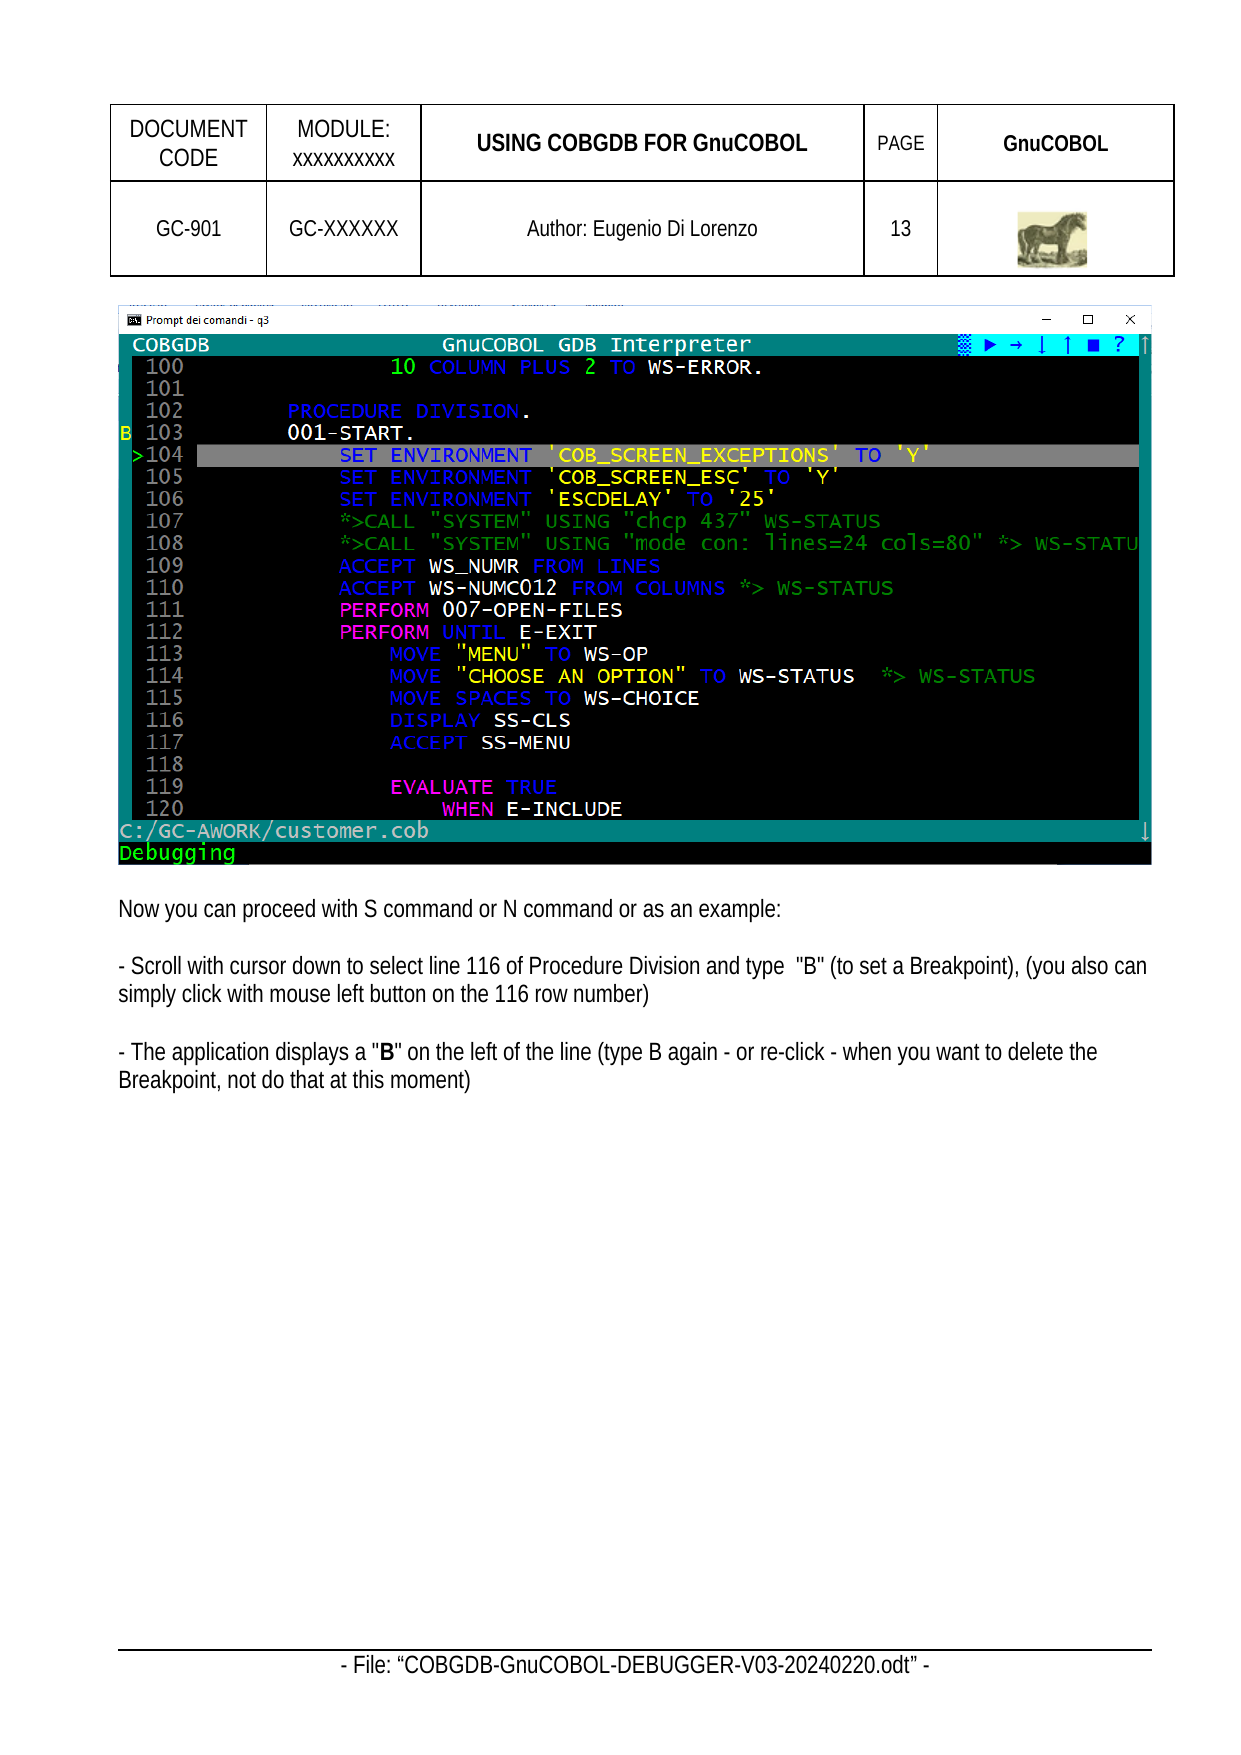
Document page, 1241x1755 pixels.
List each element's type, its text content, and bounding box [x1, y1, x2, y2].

text Now you can proceed with S command or N command or as an example: [118, 893, 1152, 922]
text - The application displays a "B" on the left of the line (type B again - or re-click - when you want to delete the Breakpoint, not do that at this moment) [118, 1037, 1152, 1094]
text - Scroll with cursor down to select line 116 of Procedure Division and type "B" (to set a Breakpoint), (you also can simply click with mouse left button on the 116 row number) [118, 951, 1152, 1008]
